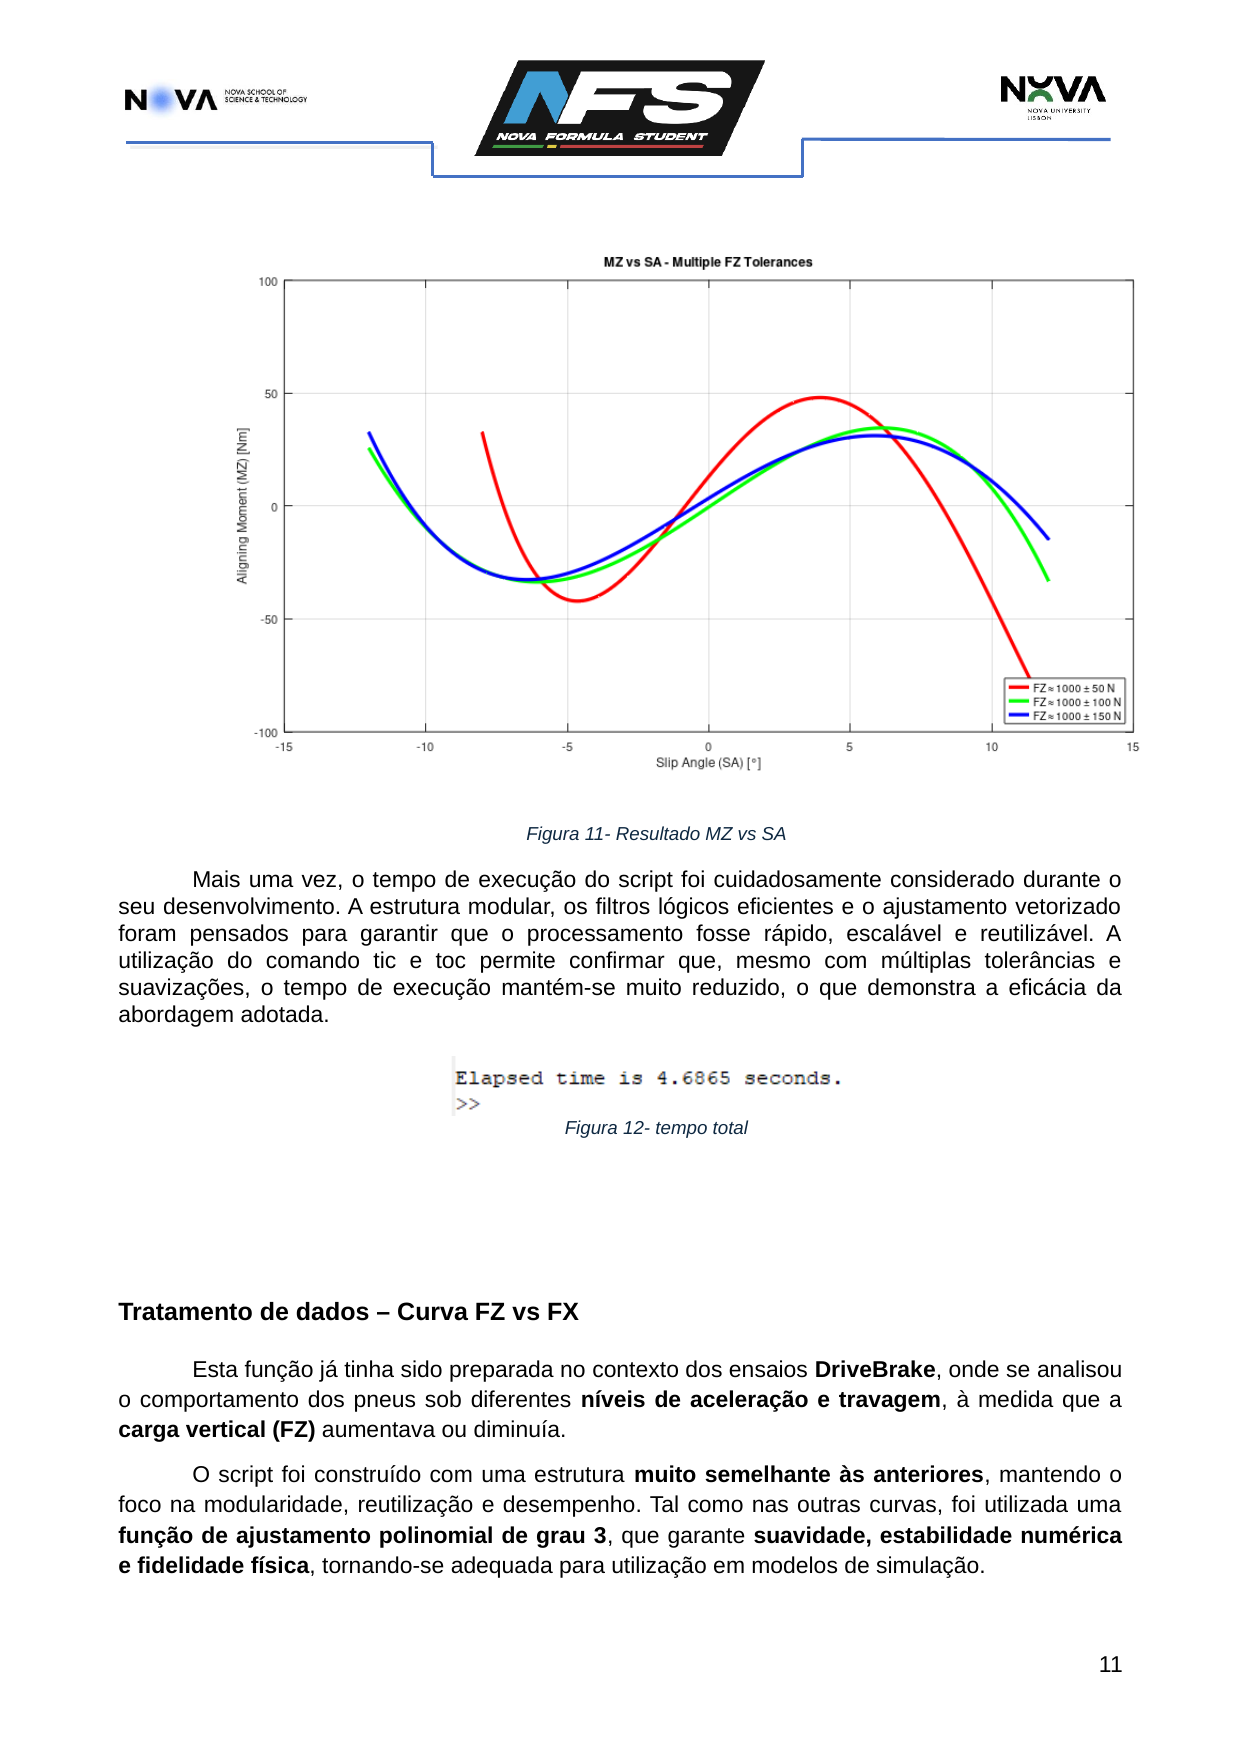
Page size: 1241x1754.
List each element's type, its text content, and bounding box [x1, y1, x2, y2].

picture [804, 151, 1113, 164]
text Esta função já tinha sido preparada no contexto dos ensaios DriveBrake, onde se analisou o comportamento dos pneus sob diferentes níveis de aceleração e travagem, à medida que a carga vertical (FZ) aumentava ou diminuía. [118, 1356, 1122, 1443]
picture [1001, 76, 1106, 120]
picture [126, 151, 431, 164]
picture [130, 145, 431, 149]
text Figura 12- tempo total [118, 1117, 1122, 1138]
picture [451, 1056, 863, 1116]
text Mais uma vez, o tempo de execução do script foi cuidadosamente considerado durante o seu desenvolvimento. A estrutura modular, os filtros lógicos eficientes e o ajustamento vetorizado foram pensados para garantir que o processamento fosse rápido, escalável e reutilizável. A utilização do comando tic e toc permite confirmar que, mesmo com múltiplas tolerâncias e suavizações, o tempo de execução mantém-se muito reduzido, o que demonstra a eficácia da abordagem adotada. [118, 866, 1122, 1027]
text O script foi construído com uma estrutura muito semelhante às anteriores, mantendo o foco na modularidade, reutilização e desempenho. Tal como nas outras curvas, foi utilizada uma função de ajustamento polinomial de grau 3, que garante suavidade, estabilidade numérica e fidelidade física, tornando-se adequada para utilização em modelos de simulação. [118, 1461, 1122, 1578]
picture [192, 241, 1198, 780]
picture [434, 60, 801, 164]
picture [125, 79, 307, 120]
subtitle Tratamento de dados – Curva FZ vs FX [118, 1297, 1123, 1326]
text Figura 11- Resultado MZ vs SA [118, 823, 1122, 845]
